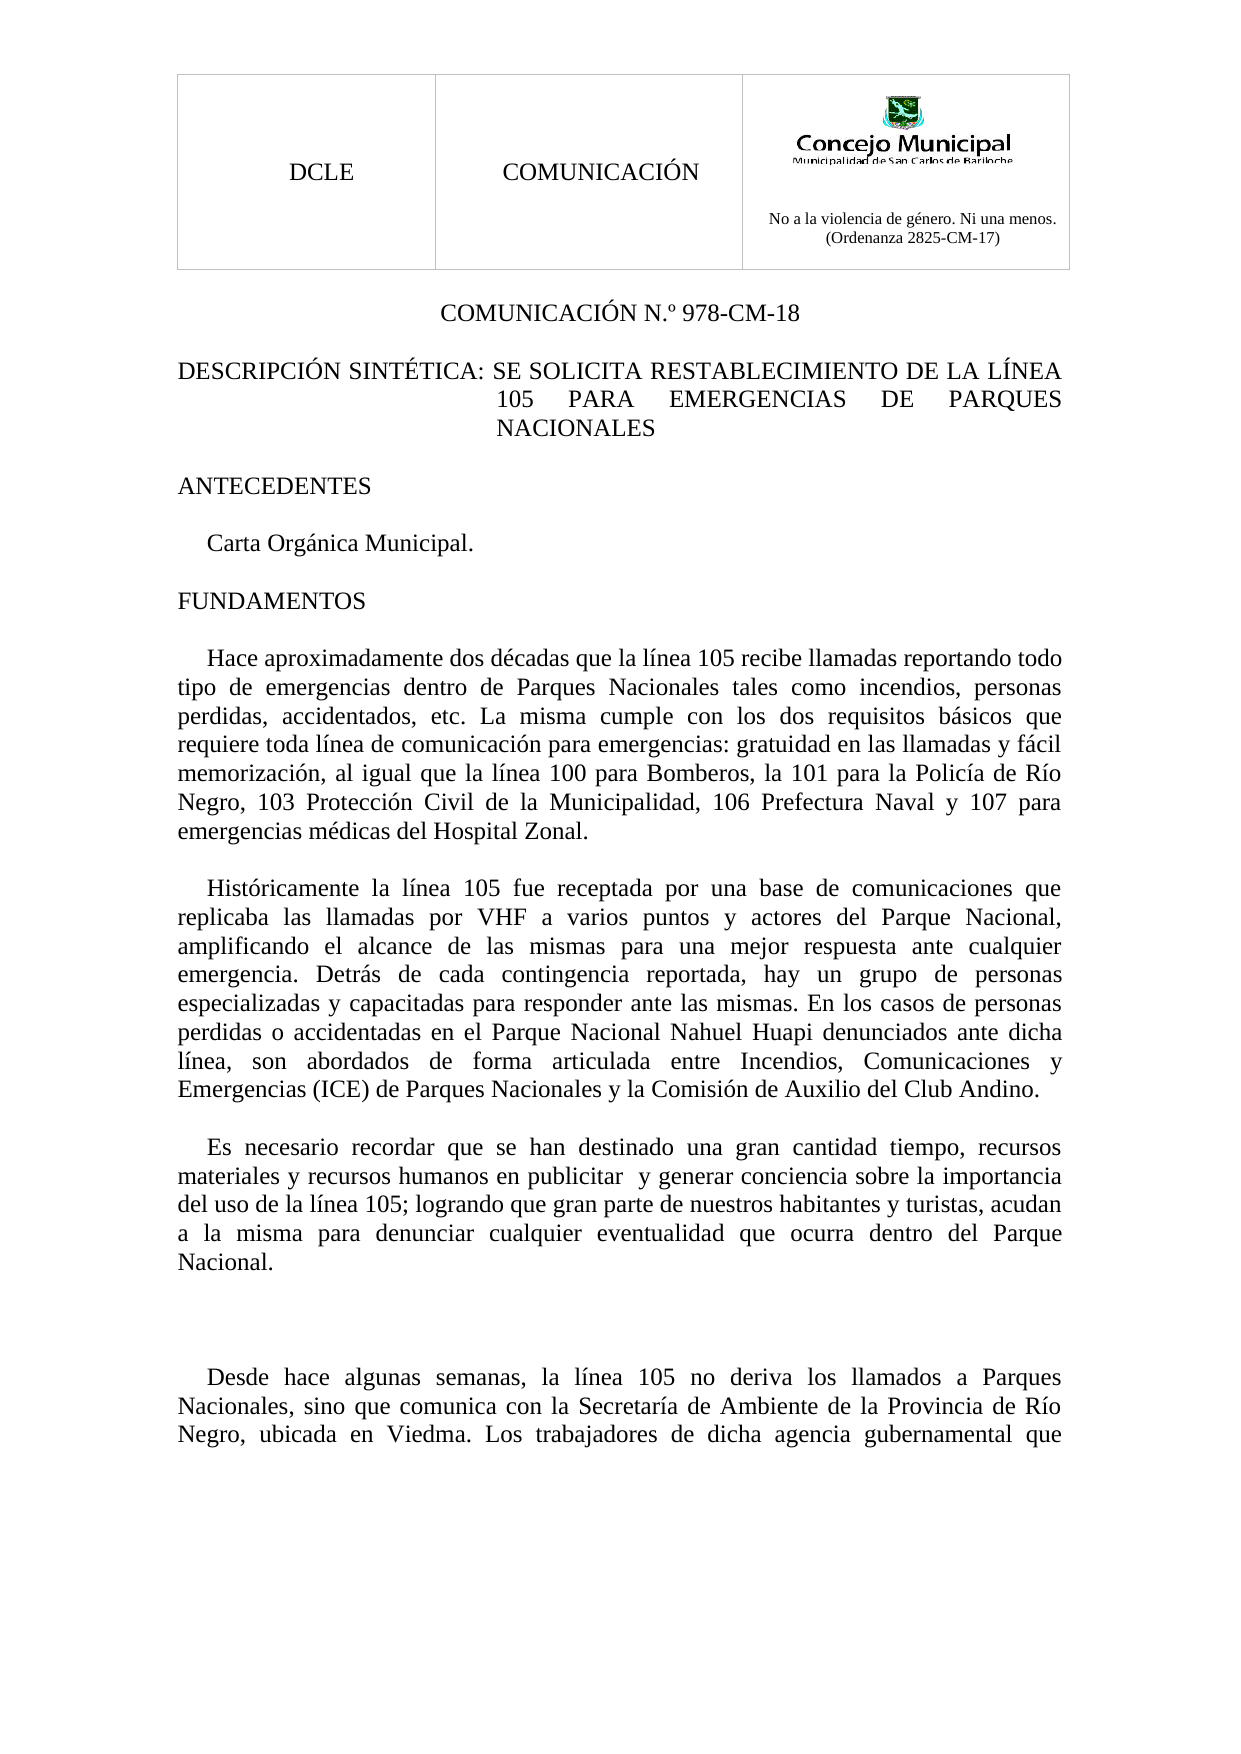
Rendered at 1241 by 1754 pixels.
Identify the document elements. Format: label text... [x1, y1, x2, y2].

text Desde hace algunas semanas, la línea 105 no deriva los llamados a Parques Nacionales, sino que comunica con la Secretaría de Ambiente de la Provincia de Río Negro, ubicada en Viedma. Los trabajadores de dicha agencia gubernamental que [177, 1362, 1063, 1448]
text FUNDAMENTOS [177, 586, 1063, 614]
text Históricamente la línea 105 fue receptada por una base de comunicaciones que replicaba las llamadas por VHF a varios puntos y actores del Parque Nacional, amplificando el alcance de las mismas para una mejor respuesta ante cualquier emergencia. Detrás de cada contingencia reportada, hay un grupo de personas especializadas y capacitadas para responder ante las mismas. En los casos de personas perdidas o accidentadas en el Parque Nacional Nahuel Huapi denunciados ante dicha línea, son abordados de forma articulada entre Incendios, Comunicaciones y Emergencias (ICE) de Parques Nacionales y la Comisión de Auxilio del Club Andino. [177, 873, 1063, 1103]
text Hace aproximadamente dos décadas que la línea 105 recibe llamadas reportando todo tipo de emergencias dentro de Parques Nacionales tales como incendios, personas perdidas, accidentados, etc. La misma cumple con los dos requisitos básicos que requiere toda línea de comunicación para emergencias: gratuidad en las llamadas y fácil memorización, al igual que la línea 100 para Bomberos, la 101 para la Policía de Río Negro, 103 Protección Civil de la Municipalidad, 106 Prefectura Naval y 107 para emergencias médicas del Hospital Zonal. [177, 643, 1063, 844]
text Es necesario recordar que se han destinado una gran cantidad tiempo, recursos materiales y recursos humanos en publicitar y generar conciencia sobre la importancia del uso de la línea 105; logrando que gran parte de nuestros habitantes y turistas, acudan a la misma para denunciar cualquier eventualidad que ocurra dentro del Parque Nacional. [177, 1132, 1063, 1276]
text COMUNICACIÓN N.º 978-CM-18 [177, 298, 1063, 327]
text Carta Orgánica Municipal. [177, 528, 1063, 557]
text ANTECEDENTES [177, 471, 1063, 499]
text DESCRIPCIÓN SINTÉTICA: SE SOLICITA RESTABLECIMIENTO DE LA LÍNEA 105 PARA EMERGENCIAS DE PARQUES NACIONALES [177, 356, 1063, 442]
